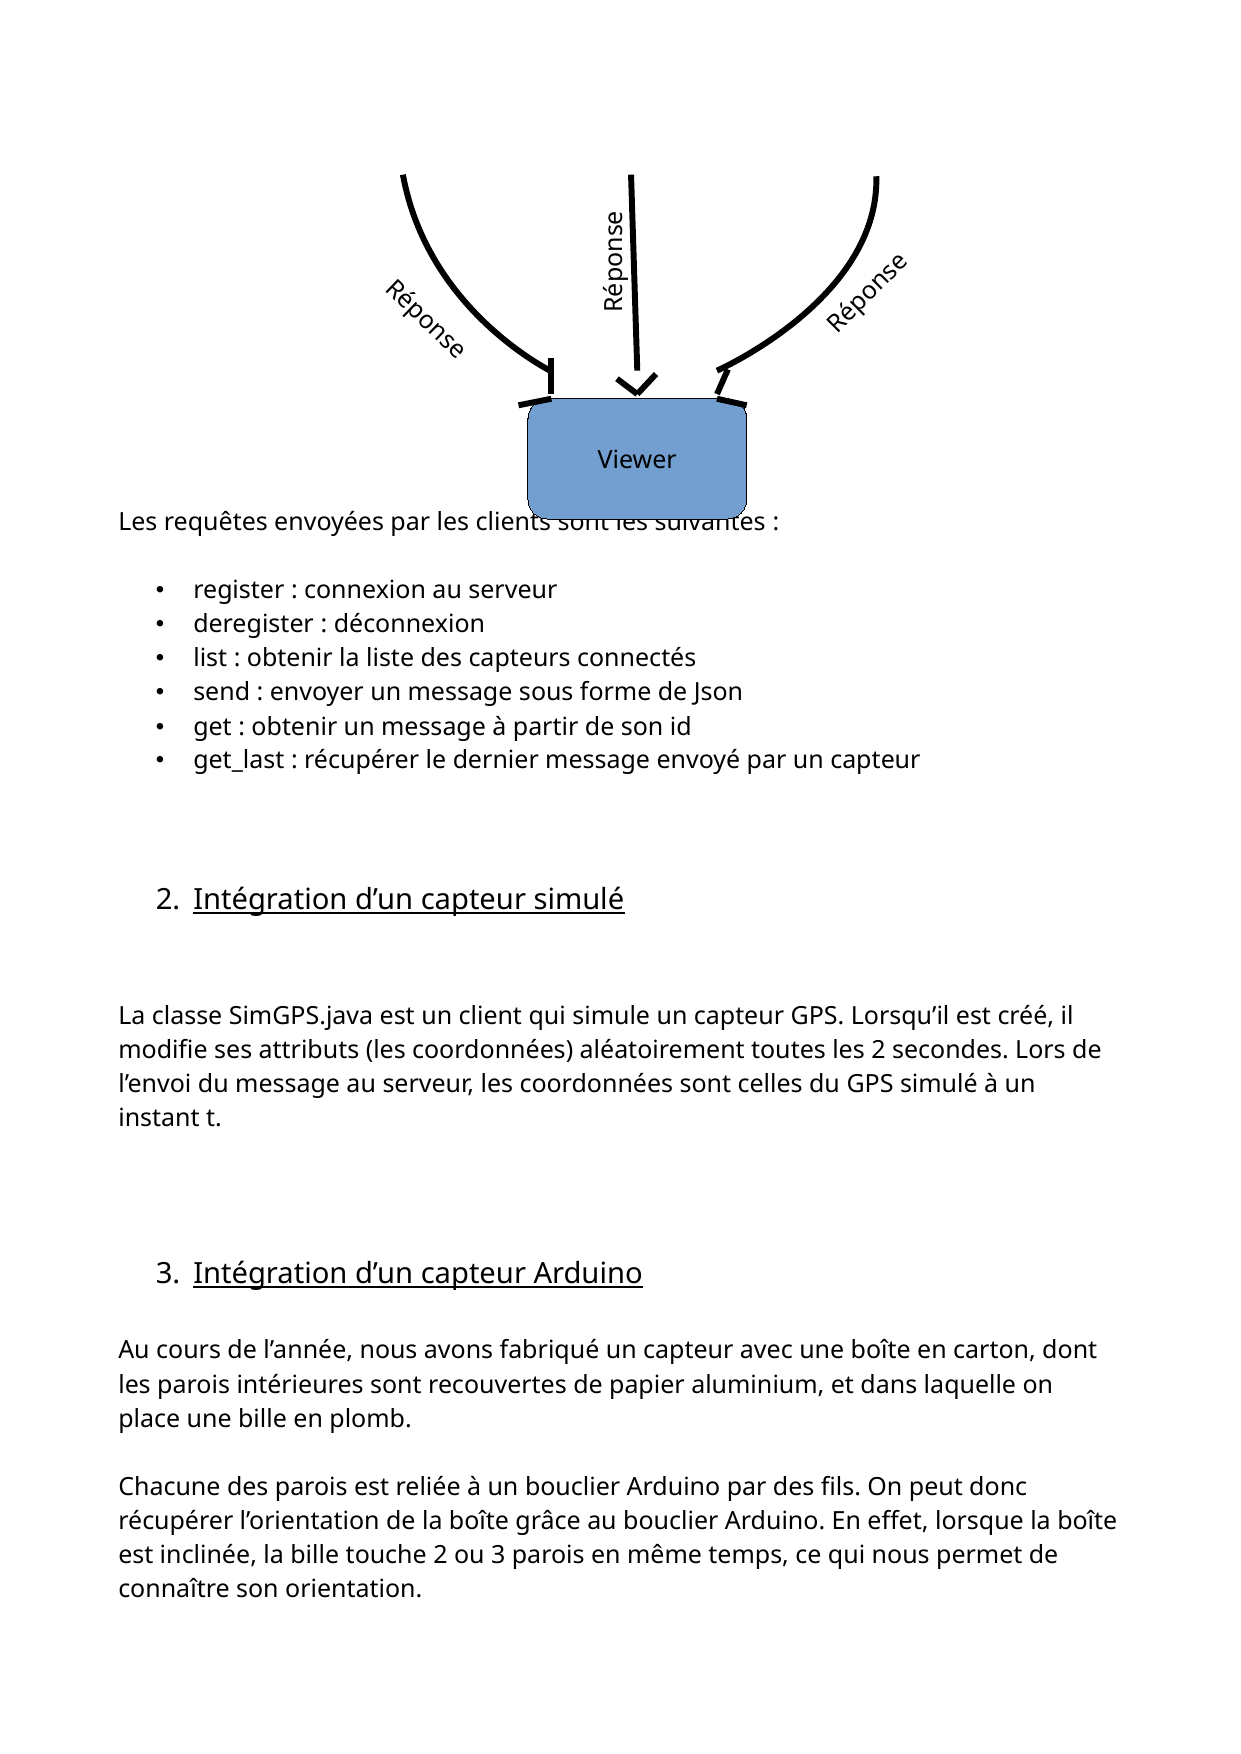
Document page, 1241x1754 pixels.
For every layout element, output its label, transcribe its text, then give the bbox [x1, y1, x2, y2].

text Chacune des parois est reliée à un bouclier Arduino par des fils. On peut donc récupérer l’orientation de la boîte grâce au bouclier Arduino. En effet, lorsque la boîte est inclinée, la bille touche 2 ou 3 parois en même temps, ce qui nous permet de connaître son orientation. [118, 1468, 1122, 1605]
list Intégration d’un capteur simulé [156, 878, 1122, 918]
list get_last : récupérer le dernier message envoyé par un capteur [156, 742, 1122, 776]
text Au cours de l’année, nous avons fabriqué un capteur avec une boîte en carton, dont les parois intérieures sont recouvertes de papier aluminium, et dans laquelle on place une bille en plomb. [118, 1332, 1122, 1434]
list deregister : déconnexion [156, 606, 1122, 640]
list register : connexion au serveur [156, 572, 1122, 606]
list get : obtenir un message à partir de son id [156, 708, 1122, 742]
text Les requêtes envoyées par les clients sont les suivantes : [118, 504, 1122, 538]
list send : envoyer un message sous forme de Json [156, 674, 1122, 708]
text La classe SimGPS.java est un client qui simule un capteur GPS. Lorsqu’il est créé, il modifie ses attributs (les coordonnées) aléatoirement toutes les 2 secondes. Lors de l’envoi du message au serveur, les coordonnées sont celles du GPS simulé à un instant t. [118, 997, 1122, 1134]
list Intégration d’un capteur Arduino [156, 1253, 1122, 1292]
list list : obtenir la liste des capteurs connectés [156, 640, 1122, 674]
